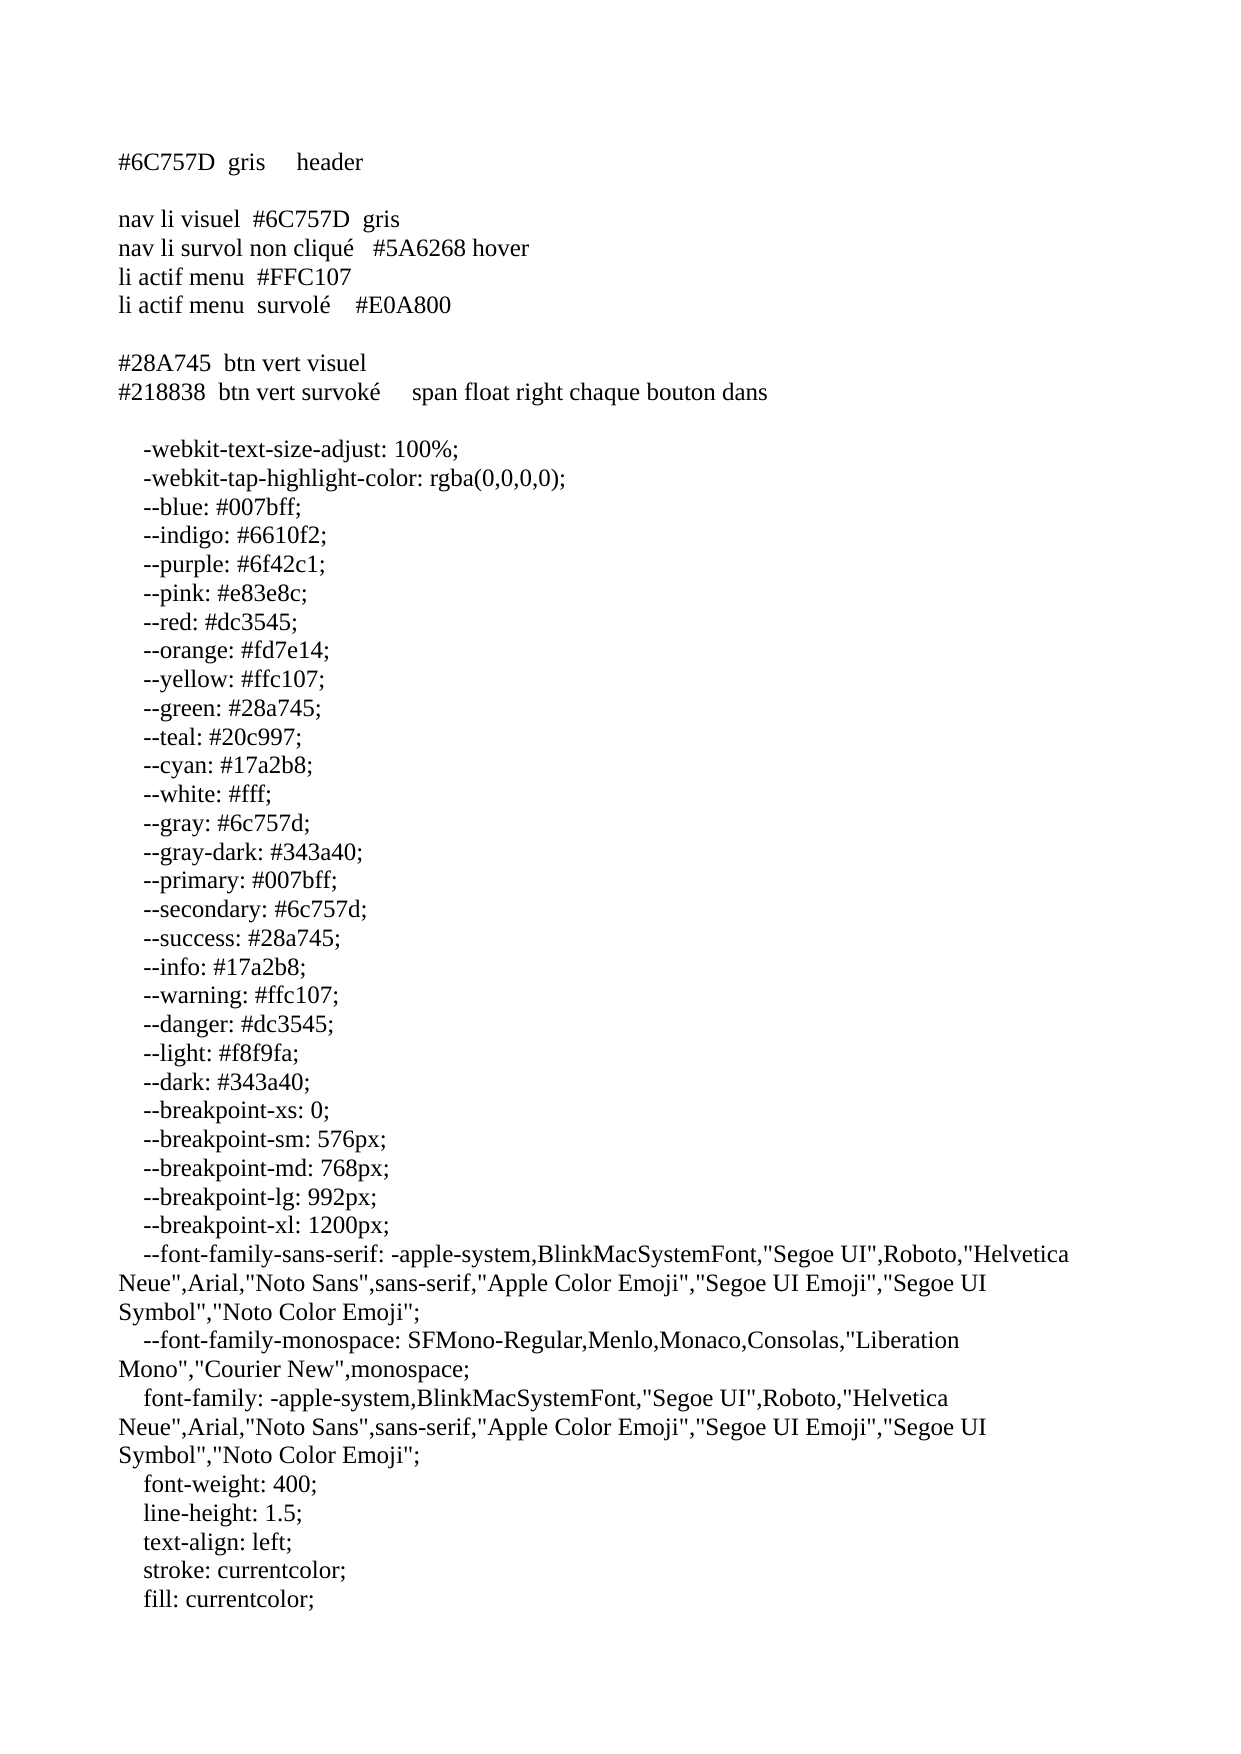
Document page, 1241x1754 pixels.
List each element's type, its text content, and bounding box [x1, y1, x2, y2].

text stroke: currentcolor; [118, 1556, 1122, 1584]
text li actif menu #FFC107 [118, 262, 1122, 291]
text --breakpoint-sm: 576px; [118, 1124, 1122, 1153]
text --cyan: #17a2b8; [118, 751, 1122, 779]
text --success: #28a745; [118, 923, 1122, 952]
text --white: #fff; [118, 779, 1122, 808]
text --gray-dark: #343a40; [118, 837, 1122, 866]
text --pink: #e83e8c; [118, 578, 1122, 607]
text --orange: #fd7e14; [118, 636, 1122, 664]
text line-height: 1.5; [118, 1498, 1122, 1527]
text --secondary: #6c757d; [118, 894, 1122, 923]
text font-weight: 400; [118, 1469, 1122, 1498]
text --primary: #007bff; [118, 866, 1122, 894]
text -webkit-text-size-adjust: 100%; [118, 434, 1122, 463]
text --light: #f8f9fa; [118, 1038, 1122, 1067]
text --info: #17a2b8; [118, 952, 1122, 981]
text #28A745 btn vert visuel [118, 348, 1122, 377]
text --breakpoint-md: 768px; [118, 1153, 1122, 1182]
text --gray: #6c757d; [118, 808, 1122, 837]
text nav li survol non cliqué #5A6268 hover [118, 233, 1122, 262]
text --breakpoint-xl: 1200px; [118, 1211, 1122, 1239]
text li actif menu survolé #E0A800 [118, 291, 1122, 319]
text --red: #dc3545; [118, 607, 1122, 636]
text --yellow: #ffc107; [118, 664, 1122, 693]
text --font-family-monospace: SFMono-Regular,Menlo,Monaco,Consolas,"Liberation Mono","Courier New",monospace; [118, 1326, 1122, 1383]
text --green: #28a745; [118, 693, 1122, 722]
text --purple: #6f42c1; [118, 549, 1122, 578]
text --teal: #20c997; [118, 722, 1122, 751]
text --danger: #dc3545; [118, 1009, 1122, 1038]
text --breakpoint-lg: 992px; [118, 1182, 1122, 1211]
text nav li visuel #6C757D gris [118, 204, 1122, 233]
text #6C757D gris header [118, 147, 1122, 176]
text fill: currentcolor; [118, 1584, 1122, 1613]
text font-family: -apple-system,BlinkMacSystemFont,"Segoe UI",Roboto,"Helvetica Neue",Arial,"Noto Sans",sans-serif,"Apple Color Emoji","Segoe UI Emoji","Segoe UI Symbol","Noto Color Emoji"; [118, 1383, 1122, 1469]
text --dark: #343a40; [118, 1067, 1122, 1096]
text text-align: left; [118, 1527, 1122, 1556]
text --breakpoint-xs: 0; [118, 1096, 1122, 1124]
text -webkit-tap-highlight-color: rgba(0,0,0,0); [118, 463, 1122, 492]
text #218838 btn vert survoké span float right chaque bouton dans [118, 377, 1122, 406]
text --font-family-sans-serif: -apple-system,BlinkMacSystemFont,"Segoe UI",Roboto,"Helvetica Neue",Arial,"Noto Sans",sans-serif,"Apple Color Emoji","Segoe UI Emoji","Segoe UI Symbol","Noto Color Emoji"; [118, 1239, 1122, 1326]
text --blue: #007bff; [118, 492, 1122, 521]
text --warning: #ffc107; [118, 981, 1122, 1009]
text --indigo: #6610f2; [118, 521, 1122, 549]
